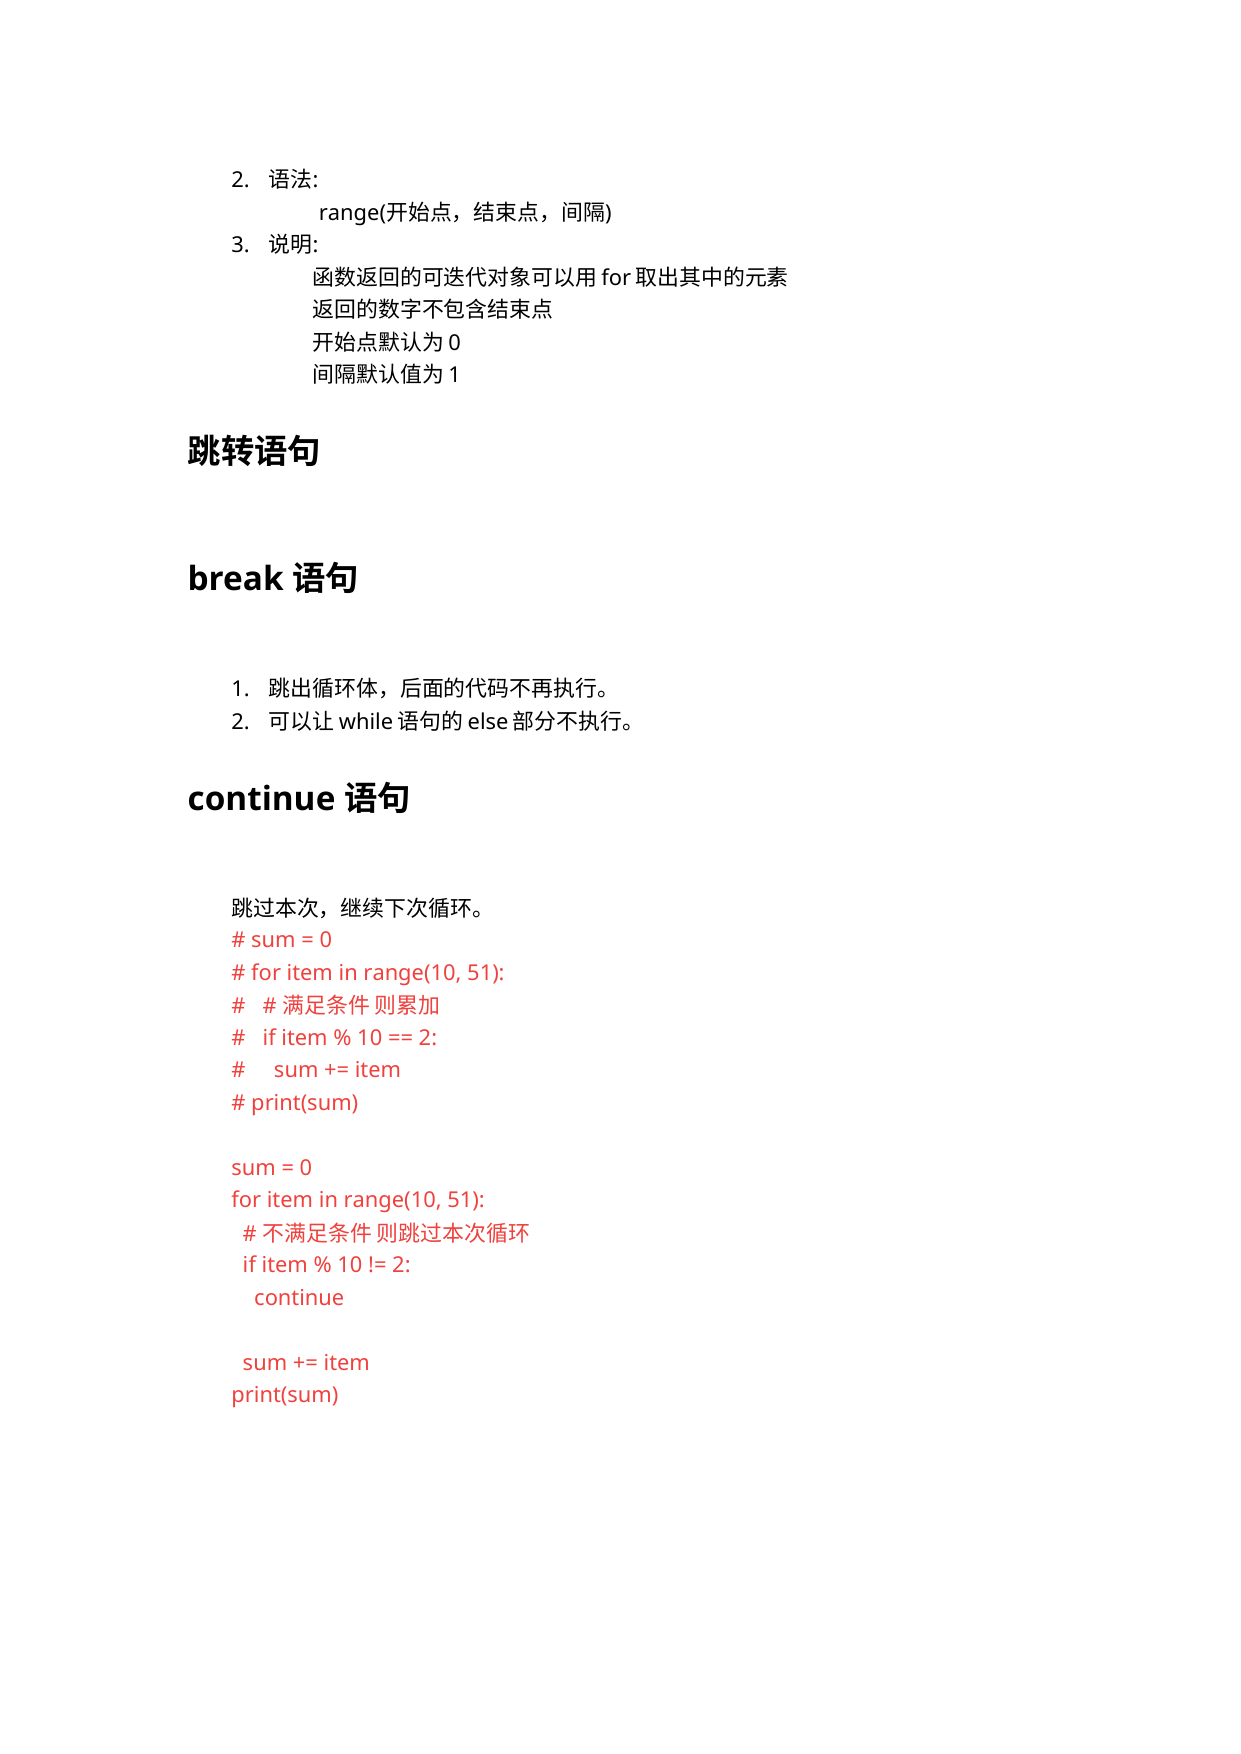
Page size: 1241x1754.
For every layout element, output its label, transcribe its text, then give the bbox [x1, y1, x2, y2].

text 间隔默认值为1 [269, 357, 1053, 389]
subtitle continue 语句 [187, 763, 1053, 828]
text for item in range(10, 51): [187, 1183, 1053, 1216]
list 语法: [231, 162, 1053, 194]
text if item % 10 != 2: [187, 1248, 1053, 1281]
text print(sum) [187, 1378, 1053, 1411]
text range(开始点，结束点，间隔) [187, 194, 1053, 227]
text 返回的数字不包含结束点 [269, 292, 1053, 324]
list 可以让while语句的else部分不执行。 [231, 704, 1053, 736]
text # print(sum) [187, 1086, 1053, 1118]
text # # 满足条件 则累加 [187, 988, 1053, 1021]
text sum += item [187, 1346, 1053, 1378]
text # sum = 0 [187, 923, 1053, 956]
text 跳过本次，继续下次循环。 [187, 891, 1053, 923]
text # sum += item [187, 1053, 1053, 1086]
text continue [187, 1281, 1053, 1313]
list 说明: [231, 227, 1053, 259]
text # if item % 10 == 2: [187, 1021, 1053, 1053]
text 开始点默认为0 [269, 324, 1053, 357]
text 函数返回的可迭代对象可以用for取出其中的元素 [269, 259, 1053, 292]
subtitle break 语句 [187, 544, 1053, 609]
text # 不满足条件 则跳过本次循环 [187, 1216, 1053, 1248]
subtitle 跳转语句 [187, 417, 1053, 482]
text sum = 0 [187, 1151, 1053, 1183]
text # for item in range(10, 51): [187, 956, 1053, 988]
list 跳出循环体，后面的代码不再执行。 [231, 671, 1053, 704]
